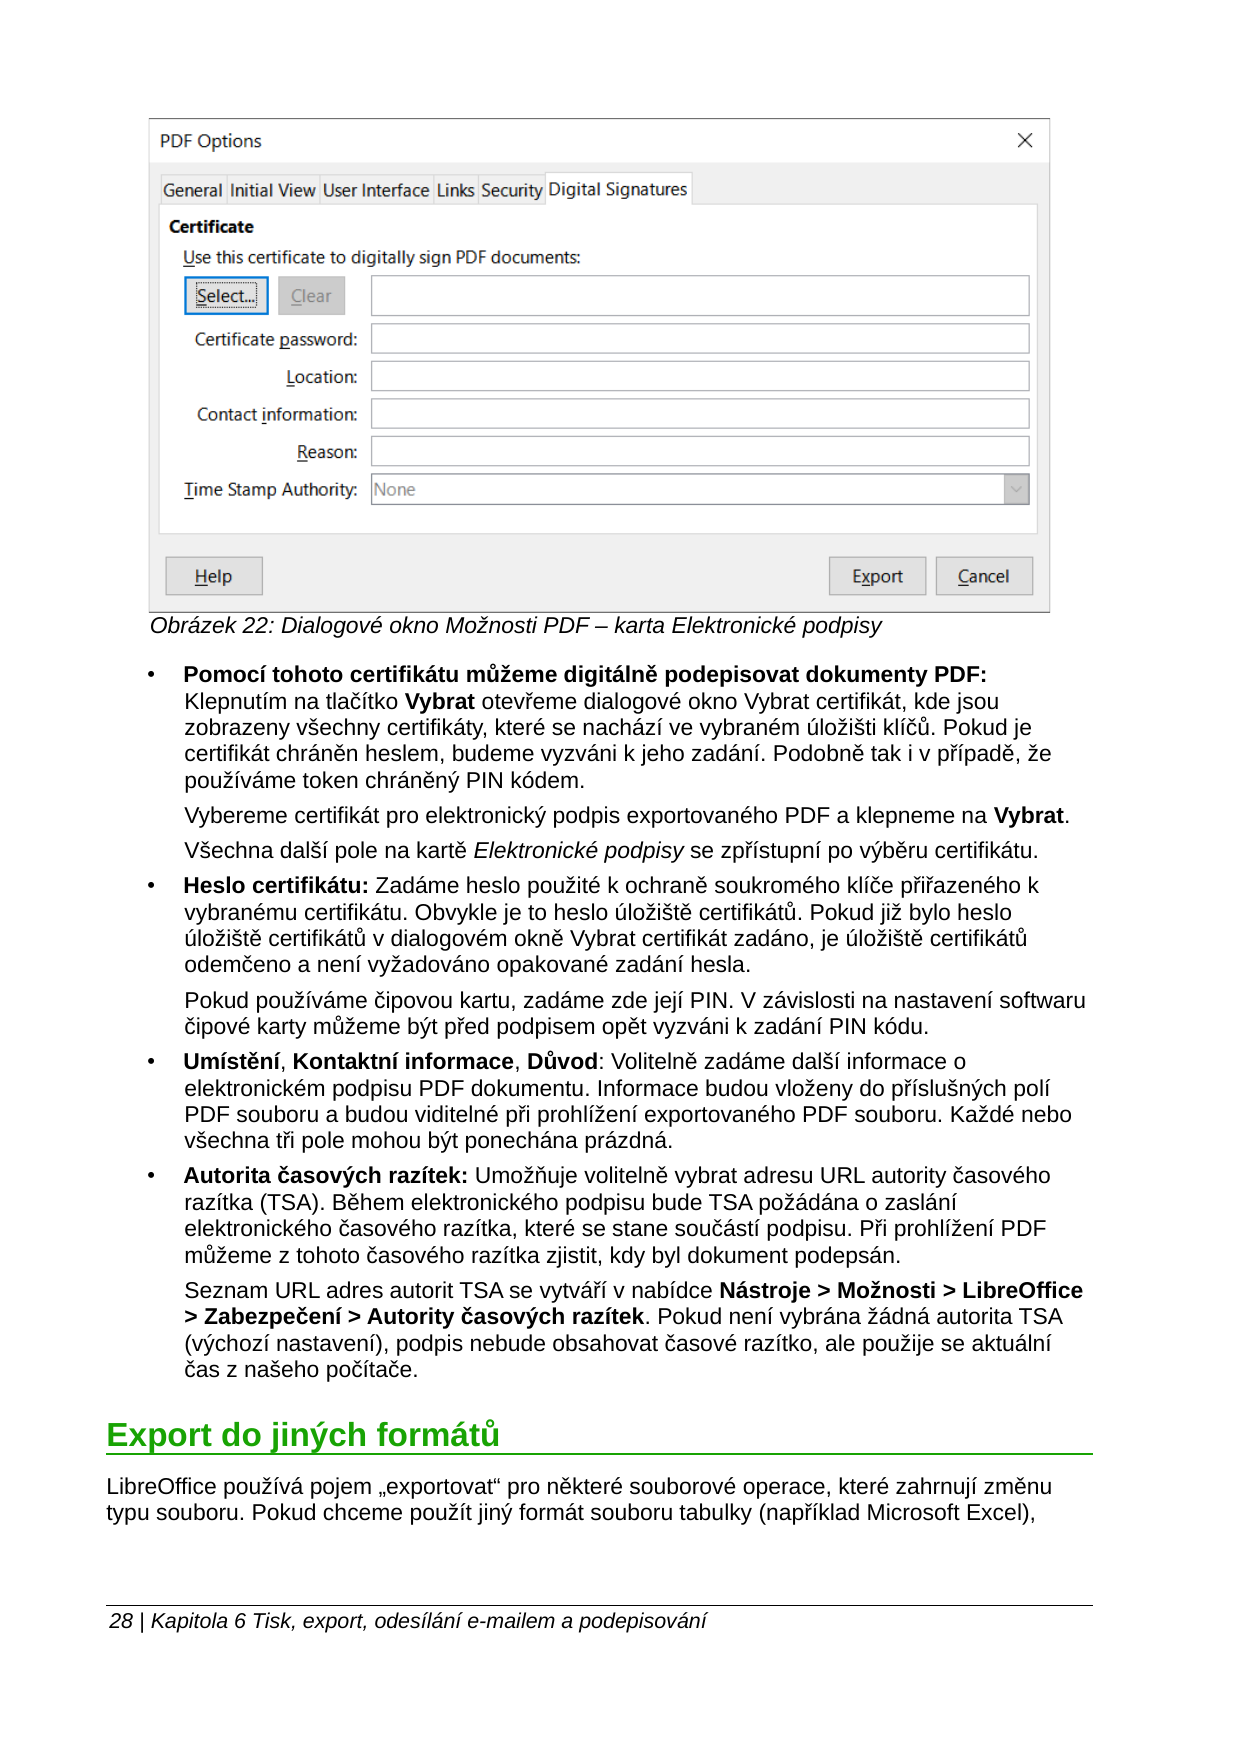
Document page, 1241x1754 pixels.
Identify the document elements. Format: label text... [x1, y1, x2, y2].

picture [148, 118, 1050, 613]
list Všechna další pole na kartě Elektronické podpisy se zpřístupní po výběru certifikátu. [144, 834, 1093, 863]
list Umístění, Kontaktní informace, Důvod: Volitelně zadáme další informace o elektronickém podpisu PDF dokumentu. Informace budou vloženy do příslušných polí PDF souboru a budou viditelné při prohlížení exportovaného PDF souboru. Každé nebo všechna tři pole mohou být ponechána prázdná. [144, 1045, 1093, 1154]
subtitle Export do jiných formátů [106, 1414, 1093, 1453]
list Heslo certifikátu: Zadáme heslo použité k ochraně soukromého klíče přiřazeného k vybranému certifikátu. Obvykle je to heslo úložiště certifikátů. Pokud již bylo heslo úložiště certifikátů v dialogovém okně Vybrat certifikát zadáno, je úložiště certifikátů odemčeno a není vyžadováno opakované zadání hesla. [144, 869, 1093, 978]
list Vybereme certifikát pro elektronický podpis exportovaného PDF a klepneme na Vybrat. [144, 799, 1093, 828]
list Pokud používáme čipovou kartu, zadáme zde její PIN. V závislosti na nastavení softwaru čipové karty můžeme být před podpisem opět vyzváni k zadání PIN kódu. [144, 984, 1093, 1039]
list Seznam URL adres autorit TSA se vytváří v nabídce Nástroje > Možnosti > LibreOffice > Zabezpečení > Autority časových razítek. Pokud není vybrána žádná autorita TSA (výchozí nastavení), podpis nebude obsahovat časové razítko, ale použije se aktuální čas z našeho počítače. [144, 1274, 1093, 1385]
text Obrázek 22: Dialogové okno Možnosti PDF – karta Elektronické podpisy [149, 613, 1049, 639]
text LibreOffice používá pojem „exportovat“ pro některé souborové operace, které zahrnují změnu typu souboru. Pokud chceme použít jiný formát souboru tabulky (například Microsoft Excel), [106, 1473, 1093, 1526]
list Pomocí tohoto certifikátu můžeme digitálně podepisovat dokumenty PDF: Klepnutím na tlačítko Vybrat otevřeme dialogové okno Vybrat certifikát, kde jsou zobrazeny všechny certifikáty, které se nachází ve vybraném úložišti klíčů. Pokud je certifikát chráněn heslem, budeme vyzváni k jeho zadání. Podobně tak i v případě, že používáme token chráněný PIN kódem. [144, 658, 1093, 793]
list Autorita časových razítek: Umožňuje volitelně vybrat adresu URL autority časového razítka (TSA). Během elektronického podpisu bude TSA požádána o zaslání elektronického časového razítka, které se stane součástí podpisu. Při prohlížení PDF můžeme z tohoto časového razítka zjistit, kdy byl dokument podepsán. [144, 1159, 1093, 1268]
